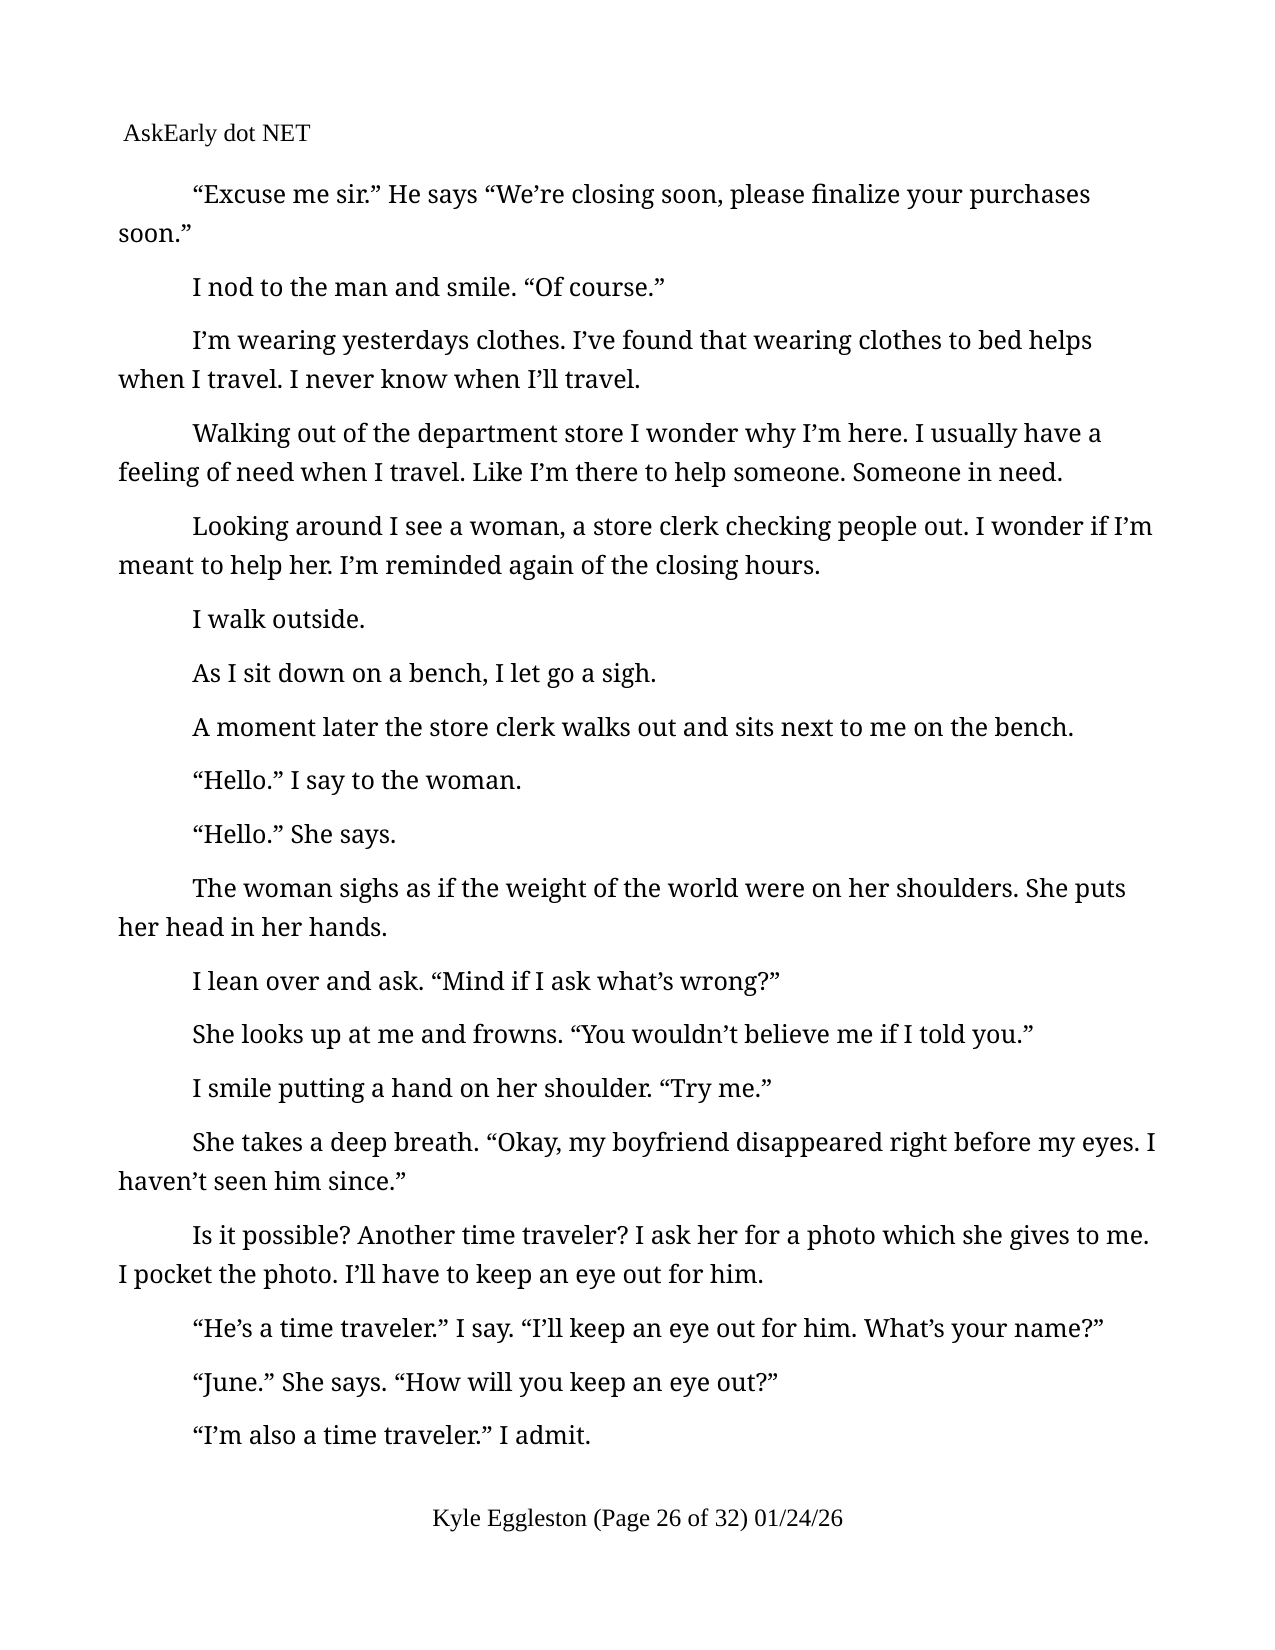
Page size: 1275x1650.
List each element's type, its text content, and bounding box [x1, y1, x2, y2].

text “Excuse me sir.” He says “We’re closing soon, please finalize your purchases soon.” [118, 176, 1157, 249]
text I walk outside. [118, 602, 1157, 636]
text Walking out of the department store I wonder why I’m here. I usually have a feeling of need when I travel. Like I’m there to help someone. Someone in need. [118, 416, 1157, 489]
text “June.” She says. “How will you keep an eye out?” [118, 1364, 1157, 1398]
text I’m wearing yesterdays clothes. I’ve found that wearing clothes to bed helps when I travel. I never know when I’ll travel. [118, 323, 1157, 396]
text “Hello.” I say to the woman. [118, 763, 1157, 797]
text I smile putting a hand on her shoulder. “Try me.” [118, 1071, 1157, 1105]
text A moment later the store clerk walks out and sits next to me on the bench. [118, 709, 1157, 743]
text She takes a deep breath. “Okay, my boyfriend disappeared right before my eyes. I haven’t seen him since.” [118, 1125, 1157, 1198]
text She looks up at me and frowns. “You wouldn’t believe me if I told you.” [118, 1017, 1157, 1051]
text I nod to the man and smile. “Of course.” [118, 269, 1157, 303]
text As I sit down on a bench, I let go a sigh. [118, 656, 1157, 689]
text Is it possible? Another time traveler? I ask her for a photo which she gives to me. I pocket the photo. I’ll have to keep an eye out for him. [118, 1218, 1157, 1291]
text “I’m also a time traveler.” I admit. [118, 1418, 1157, 1452]
text “Hello.” She says. [118, 817, 1157, 851]
text The woman sighs as if the weight of the world were on her shoulders. She puts her head in her hands. [118, 871, 1157, 944]
text Looking around I see a woman, a store clerk checking people out. I wonder if I’m meant to help her. I’m reminded again of the closing hours. [118, 509, 1157, 582]
text I lean over and ask. “Mind if I ask what’s wrong?” [118, 963, 1157, 997]
text “He’s a time traveler.” I say. “I’ll keep an eye out for him. What’s your name?” [118, 1311, 1157, 1344]
